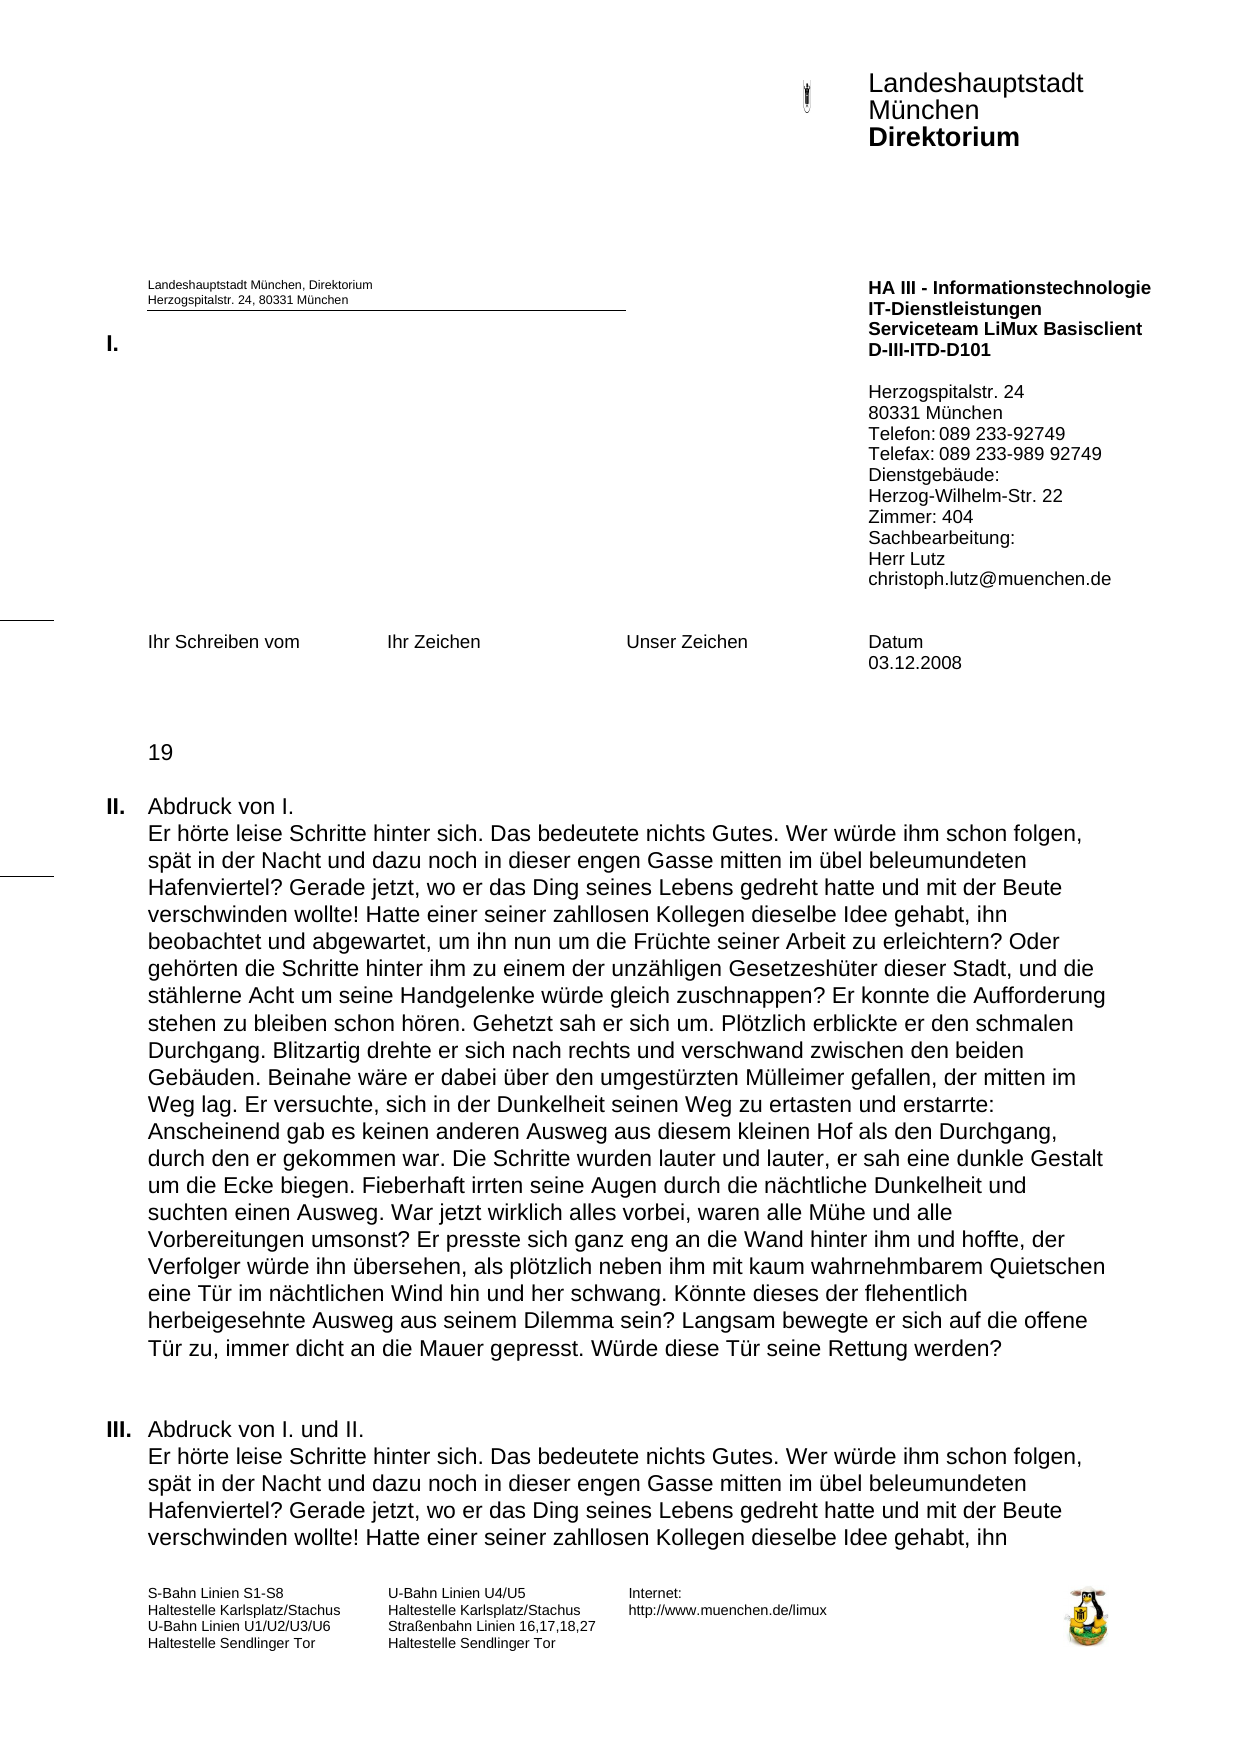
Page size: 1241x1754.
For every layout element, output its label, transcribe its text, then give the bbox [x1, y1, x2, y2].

text Ihr Schreiben vom [148, 632, 354, 653]
table_header [869, 1551, 1110, 1652]
text D-III-ITD-D101 [868, 340, 1199, 361]
text Landeshauptstadt [868, 71, 1199, 98]
text 03.12.2008 [868, 653, 1108, 673]
text Herzogspitalstr. 24, 80331 München [148, 292, 626, 307]
text HA III - Informationstechnologie IT-Dienstleistungen Serviceteam LiMux Basisclient [868, 277, 1199, 340]
text III. Abdruck von I. und II. [106, 1416, 1109, 1443]
table_header Internet: http://www.muenchen.de/limux [628, 1551, 869, 1652]
text 19 [148, 738, 1109, 766]
table_header S-Bahn Linien S1-S8 Haltestelle Karlsplatz/Stachus U-Bahn Linien U1/U2/U3/U6 Haltestelle Sendlinger Tor [148, 1551, 388, 1652]
text Er hörte leise Schritte hinter sich. Das bedeutete nichts Gutes. Wer würde ihm schon folgen, spät in der Nacht und dazu noch in dieser engen Gasse mitten im übel beleumundeten Hafenviertel? Gerade jetzt, wo er das Ding seines Lebens gedreht hatte und mit der Beute verschwinden wollte! Hatte einer seiner zahllosen Kollegen dieselbe Idee gehabt, ihn beobachtet und abgewartet, um ihn nun um die Früchte seiner Arbeit zu erleichtern? Oder gehörten die Schritte hinter ihm zu einem der unzähligen Gesetzeshüter dieser Stadt, und die stählerne Acht um seine Handgelenke würde gleich zuschnappen? Er konnte die Aufforderung stehen zu bleiben schon hören. Gehetzt sah er sich um. Plötzlich erblickte er den schmalen Durchgang. Blitzartig drehte er sich nach rechts und verschwand zwischen den beiden Gebäuden. Beinahe wäre er dabei über den umgestürzten Mülleimer gefallen, der mitten im Weg lag. Er versuchte, sich in der Dunkelheit seinen Weg zu ertasten und erstarrte: Anscheinend gab es keinen anderen Ausweg aus diesem kleinen Hof als den Durchgang, durch den er gekommen war. Die Schritte wurden lauter und lauter, er sah eine dunkle Gestalt um die Ecke biegen. Fieberhaft irrten seine Augen durch die nächtliche Dunkelheit und suchten einen Ausweg. War jetzt wirklich alles vorbei, waren alle Mühe und alle Vorbereitungen umsonst? Er presste sich ganz eng an die Wand hinter ihm und hoffte, der Verfolger würde ihn übersehen, als plötzlich neben ihm mit kaum wahrnehmbarem Quietschen eine Tür im nächtlichen Wind hin und her schwang. Könnte dieses der flehentlich herbeigesehnte Ausweg aus seinem Dilemma sein? Langsam bewegte er sich auf die offene Tür zu, immer dicht an die Mauer gepresst. Würde diese Tür seine Rettung werden? [148, 820, 1109, 1361]
picture [1063, 1585, 1109, 1647]
text München [868, 98, 1199, 125]
text Herzogspitalstr. 24 80331 München Telefon: 089 233-92749 Telefax: 089 233-989 92749 Dienstgebäude: Herzog-Wilhelm-Str. 22 Zimmer: 404 Sachbearbeitung: Herr Lutz christoph.lutz@muenchen.de [868, 382, 1199, 590]
text II. Abdruck von I. [106, 793, 1109, 820]
text I. [106, 331, 136, 356]
table_header U-Bahn Linien U4/U5 Haltestelle Karlsplatz/Stachus Straßenbahn Linien 16,17,18,27 Haltestelle Sendlinger Tor [388, 1551, 628, 1652]
picture [803, 80, 811, 113]
text Er hörte leise Schritte hinter sich. Das bedeutete nichts Gutes. Wer würde ihm schon folgen, spät in der Nacht und dazu noch in dieser engen Gasse mitten im übel beleumundeten Hafenviertel? Gerade jetzt, wo er das Ding seines Lebens gedreht hatte und mit der Beute verschwinden wollte! Hatte einer seiner zahllosen Kollegen dieselbe Idee gehabt, ihn [148, 1443, 1109, 1551]
text Unser Zeichen [626, 632, 833, 653]
text Ihr Zeichen [387, 632, 593, 653]
text Landeshauptstadt München, Direktorium [148, 277, 626, 292]
text Direktorium [868, 125, 1199, 152]
text Datum [868, 632, 1108, 653]
